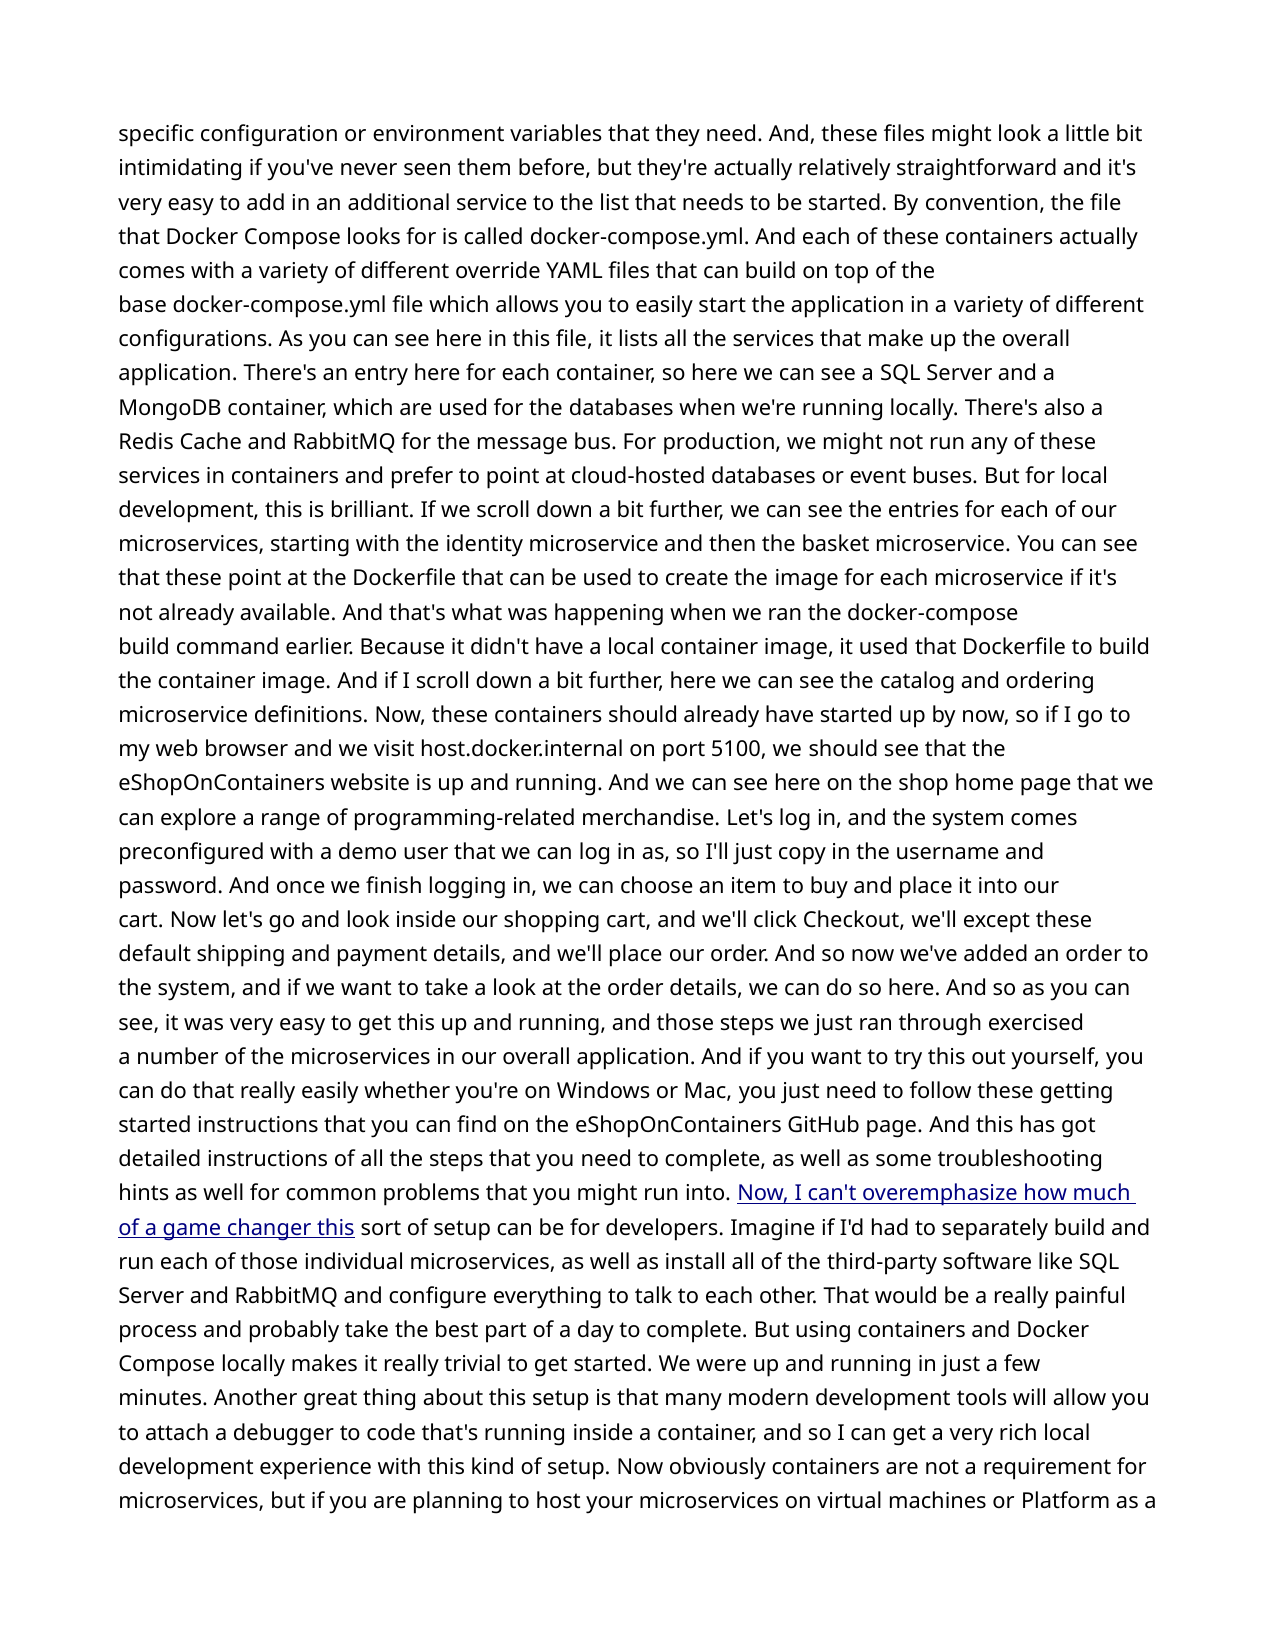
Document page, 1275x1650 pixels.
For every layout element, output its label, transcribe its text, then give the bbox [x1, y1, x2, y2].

text specific configuration or environment variables that they need. And, these files might look a little bit intimidating if you've never seen them before, but they're actually relatively straightforward and it's very easy to add in an additional service to the list that needs to be started. By convention, the file that Docker Compose looks for is called docker‑compose.yml. And each of these containers actually comes with a variety of different override YAML files that can build on top of the base docker‑compose.yml file which allows you to easily start the application in a variety of different configurations. As you can see here in this file, it lists all the services that make up the overall application. There's an entry here for each container, so here we can see a SQL Server and a MongoDB container, which are used for the databases when we're running locally. There's also a Redis Cache and RabbitMQ for the message bus. For production, we might not run any of these services in containers and prefer to point at cloud‑hosted databases or event buses. But for local development, this is brilliant. If we scroll down a bit further, we can see the entries for each of our microservices, starting with the identity microservice and then the basket microservice. You can see that these point at the Dockerfile that can be used to create the image for each microservice if it's not already available. And that's what was happening when we ran the docker‑compose build command earlier. Because it didn't have a local container image, it used that Dockerfile to build the container image. And if I scroll down a bit further, here we can see the catalog and ordering microservice definitions. Now, these containers should already have started up by now, so if I go to my web browser and we visit host.docker.internal on port 5100, we should see that the eShopOnContainers website is up and running. And we can see here on the shop home page that we can explore a range of programming‑related merchandise. Let's log in, and the system comes preconfigured with a demo user that we can log in as, so I'll just copy in the username and password. And once we finish logging in, we can choose an item to buy and place it into our cart. Now let's go and look inside our shopping cart, and we'll click Checkout, we'll except these default shipping and payment details, and we'll place our order. And so now we've added an order to the system, and if we want to take a look at the order details, we can do so here. And so as you can see, it was very easy to get this up and running, and those steps we just ran through exercised a number of the microservices in our overall application. And if you want to try this out yourself, you can do that really easily whether you're on Windows or Mac, you just need to follow these getting started instructions that you can find on the eShopOnContainers GitHub page. And this has got detailed instructions of all the steps that you need to complete, as well as some troubleshooting hints as well for common problems that you might run into. Now, I can't overemphasize how much of a game changer this sort of setup can be for developers. Imagine if I'd had to separately build and run each of those individual microservices, as well as install all of the third‑party software like SQL Server and RabbitMQ and configure everything to talk to each other. That would be a really painful process and probably take the best part of a day to complete. But using containers and Docker Compose locally makes it really trivial to get started. We were up and running in just a few minutes. Another great thing about this setup is that many modern development tools will allow you to attach a debugger to code that's running inside a container, and so I can get a very rich local development experience with this kind of setup. Now obviously containers are not a requirement for microservices, but if you are planning to host your microservices on virtual machines or Platform as a [118, 118, 1157, 1514]
